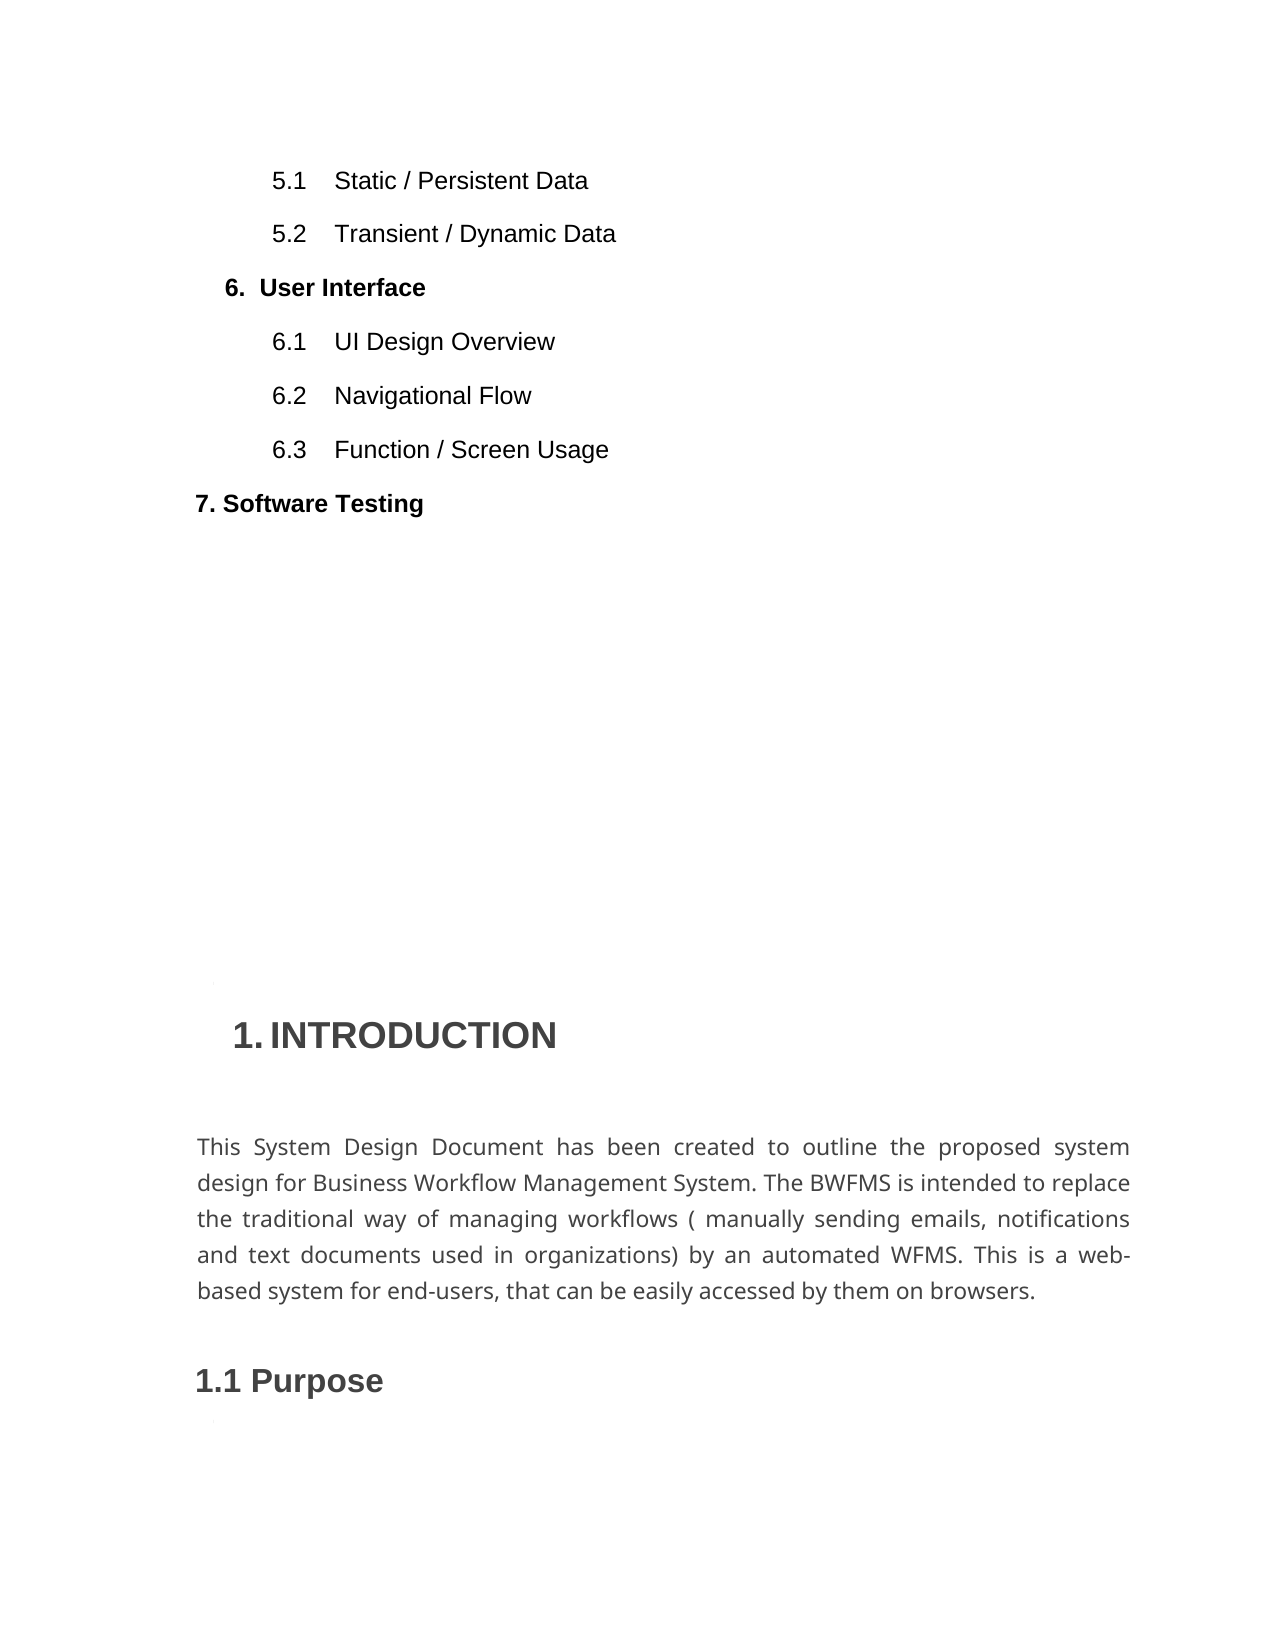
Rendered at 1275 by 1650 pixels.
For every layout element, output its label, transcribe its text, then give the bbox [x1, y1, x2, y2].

subtitle 1.1 Purpose [195, 1361, 1131, 1399]
text 6.2 Navigational Flow [272, 381, 1131, 410]
text 6.3 Function / Screen Usage [272, 435, 1131, 464]
text 6. User Interface [197, 273, 1131, 302]
text 6.1 UI Design Overview [272, 327, 1131, 356]
text 7. Software Testing [195, 489, 1131, 517]
text 5.1 Static / Persistent Data [272, 166, 1131, 194]
subtitle INTRODUCTION [232, 1013, 1131, 1056]
text This System Design Document has been created to outline the proposed system design for Business Workflow Management System. The BWFMS is intended to replace the traditional way of managing workflows ( manually sending emails, notifications and text documents used in organizations) by an automated WFMS. This is a web-based system for end-users, that can be easily accessed by them on browsers. [197, 1131, 1131, 1306]
text 5.2 Transient / Dynamic Data [272, 219, 1131, 248]
